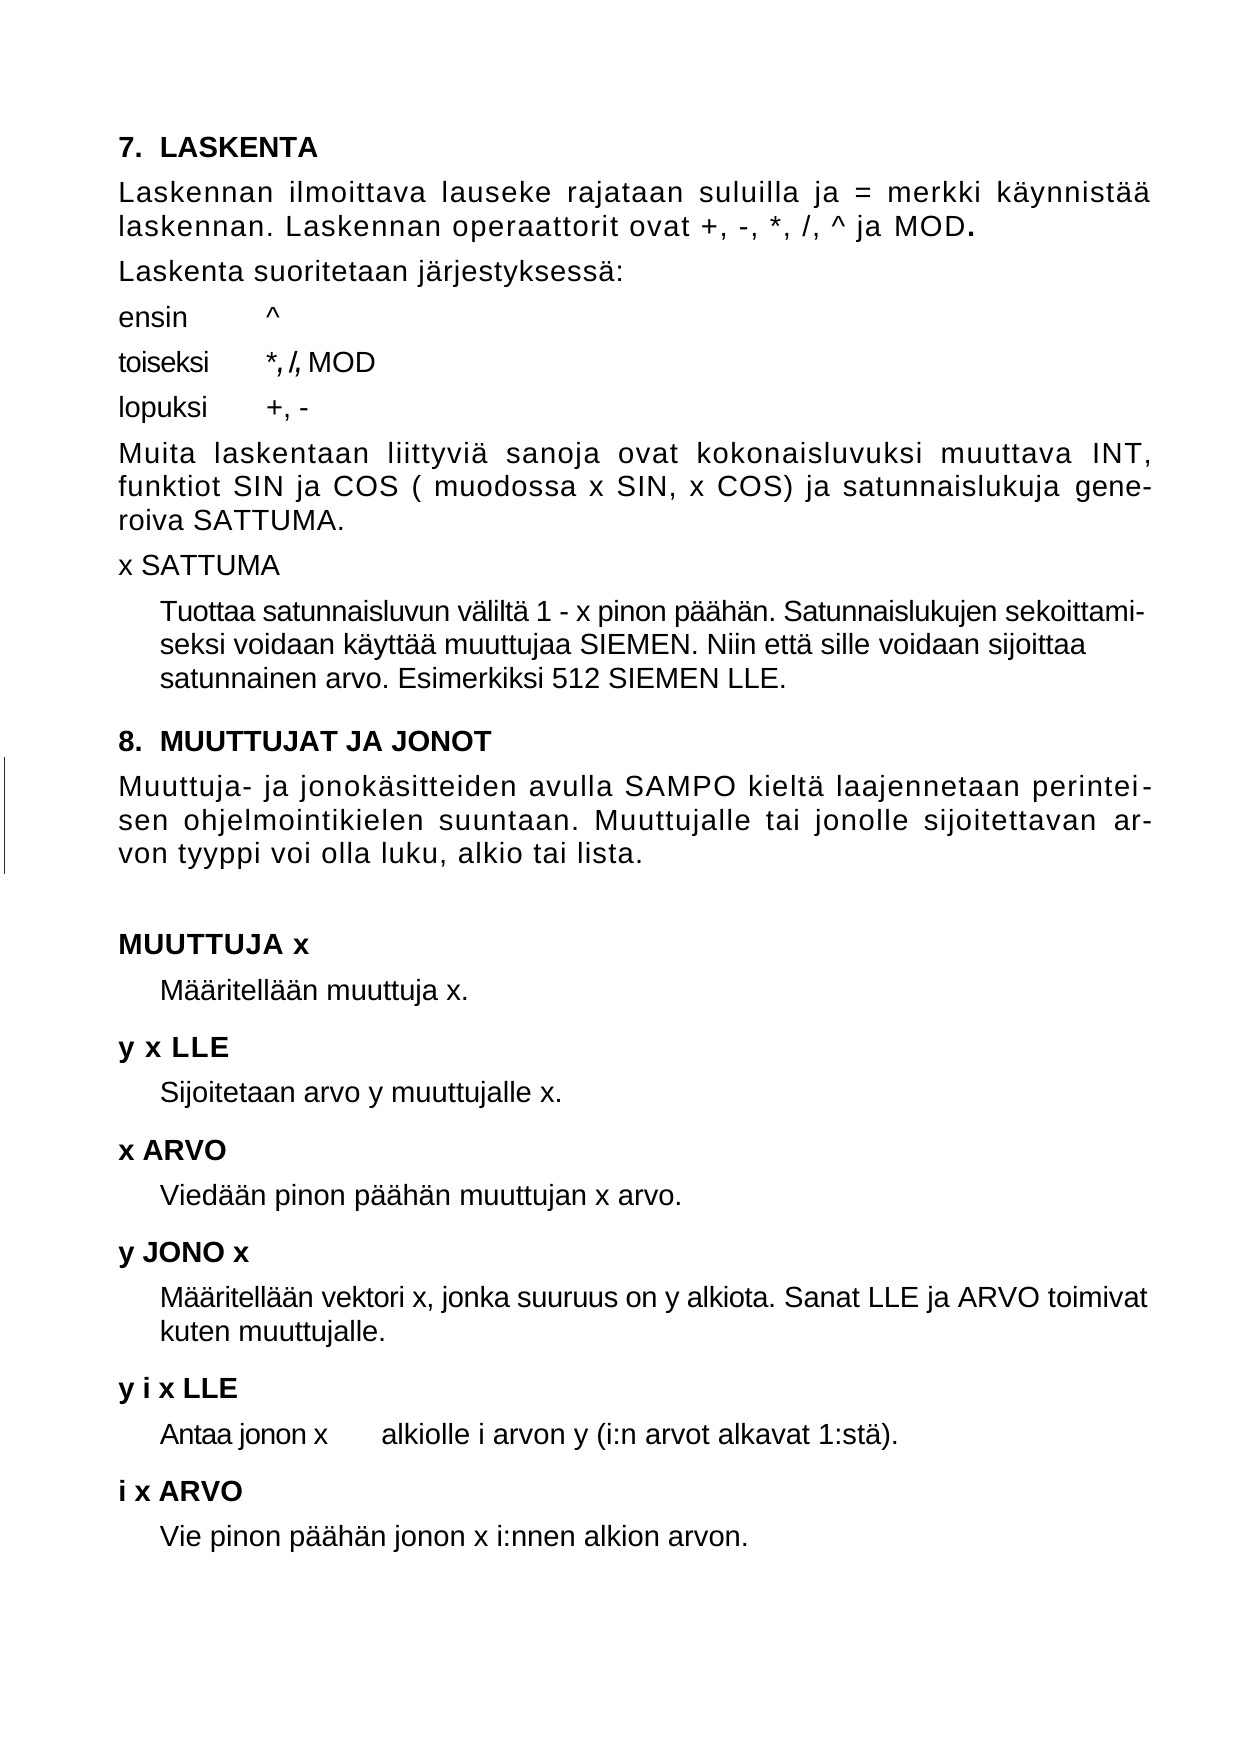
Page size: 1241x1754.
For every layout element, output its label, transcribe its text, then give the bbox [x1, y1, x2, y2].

text Määritellään muuttuja x. [159, 973, 1152, 1006]
text y x LLE [118, 1030, 1152, 1063]
text Muita laskentaan liittyviä sanoja ovat kokonaisluvuksi muuttava INT, funktiot SIN ja COS ( muodossa x SIN, x COS) ja satunnaislukuja gene­roiva SATTUMA. [118, 436, 1152, 537]
text Laskenta suoritetaan järjestyksessä: [118, 254, 1152, 288]
text Muuttuja- ja jonokäsitteiden avulla SAMPO kieltä laajennetaan perintei­sen ohjelmointikielen suuntaan. Muuttujalle tai jonolle sijoitettavan ar­von tyyppi voi olla luku, alkio tai lista. [118, 769, 1152, 870]
text y i x LLE [118, 1371, 1152, 1405]
text x SATTUMA [118, 548, 1152, 582]
text Vie pinon päähän jonon x i:nnen alkion arvon. [159, 1519, 1152, 1553]
subtitle MUUTTUJAT JA JONOT [118, 724, 1152, 757]
text ensin ^ [118, 300, 1152, 333]
text Määritellään vektori x, jonka suuruus on y alkiota. Sanat LLE ja ARVO toimivat kuten muuttujalle. [159, 1281, 1152, 1348]
text Tuottaa satunnaisluvun väliltä 1 - x pinon päähän. Satunnaislukujen sekoittami­seksi voidaan käyttää muuttujaa SIEMEN. Niin että sille voidaan sijoittaa satunnai­nen arvo. Esimerkiksi 512 SIEMEN LLE. [159, 594, 1152, 694]
text y JONO x [118, 1235, 1152, 1269]
text i x ARVO [118, 1474, 1152, 1507]
text lopuksi +, - [118, 391, 1152, 424]
text MUUTTUJA x [118, 927, 1152, 961]
text Antaa jonon x alkiolle i arvon y (i:n arvot alkavat 1:stä). [159, 1417, 1152, 1450]
subtitle LASKENTA [118, 130, 1152, 163]
text Viedään pinon päähän muuttujan x arvo. [159, 1178, 1152, 1211]
text toiseksi *, /, MOD [118, 345, 1152, 379]
text x ARVO [118, 1132, 1152, 1166]
text Laskennan ilmoittava lauseke rajataan suluilla ja = merkki käynnistää laskennan. Laskennan operaattorit ovat +, -, *, /, ^ ja MOD. [118, 175, 1152, 242]
text Sijoitetaan arvo y muuttujalle x. [159, 1075, 1152, 1109]
